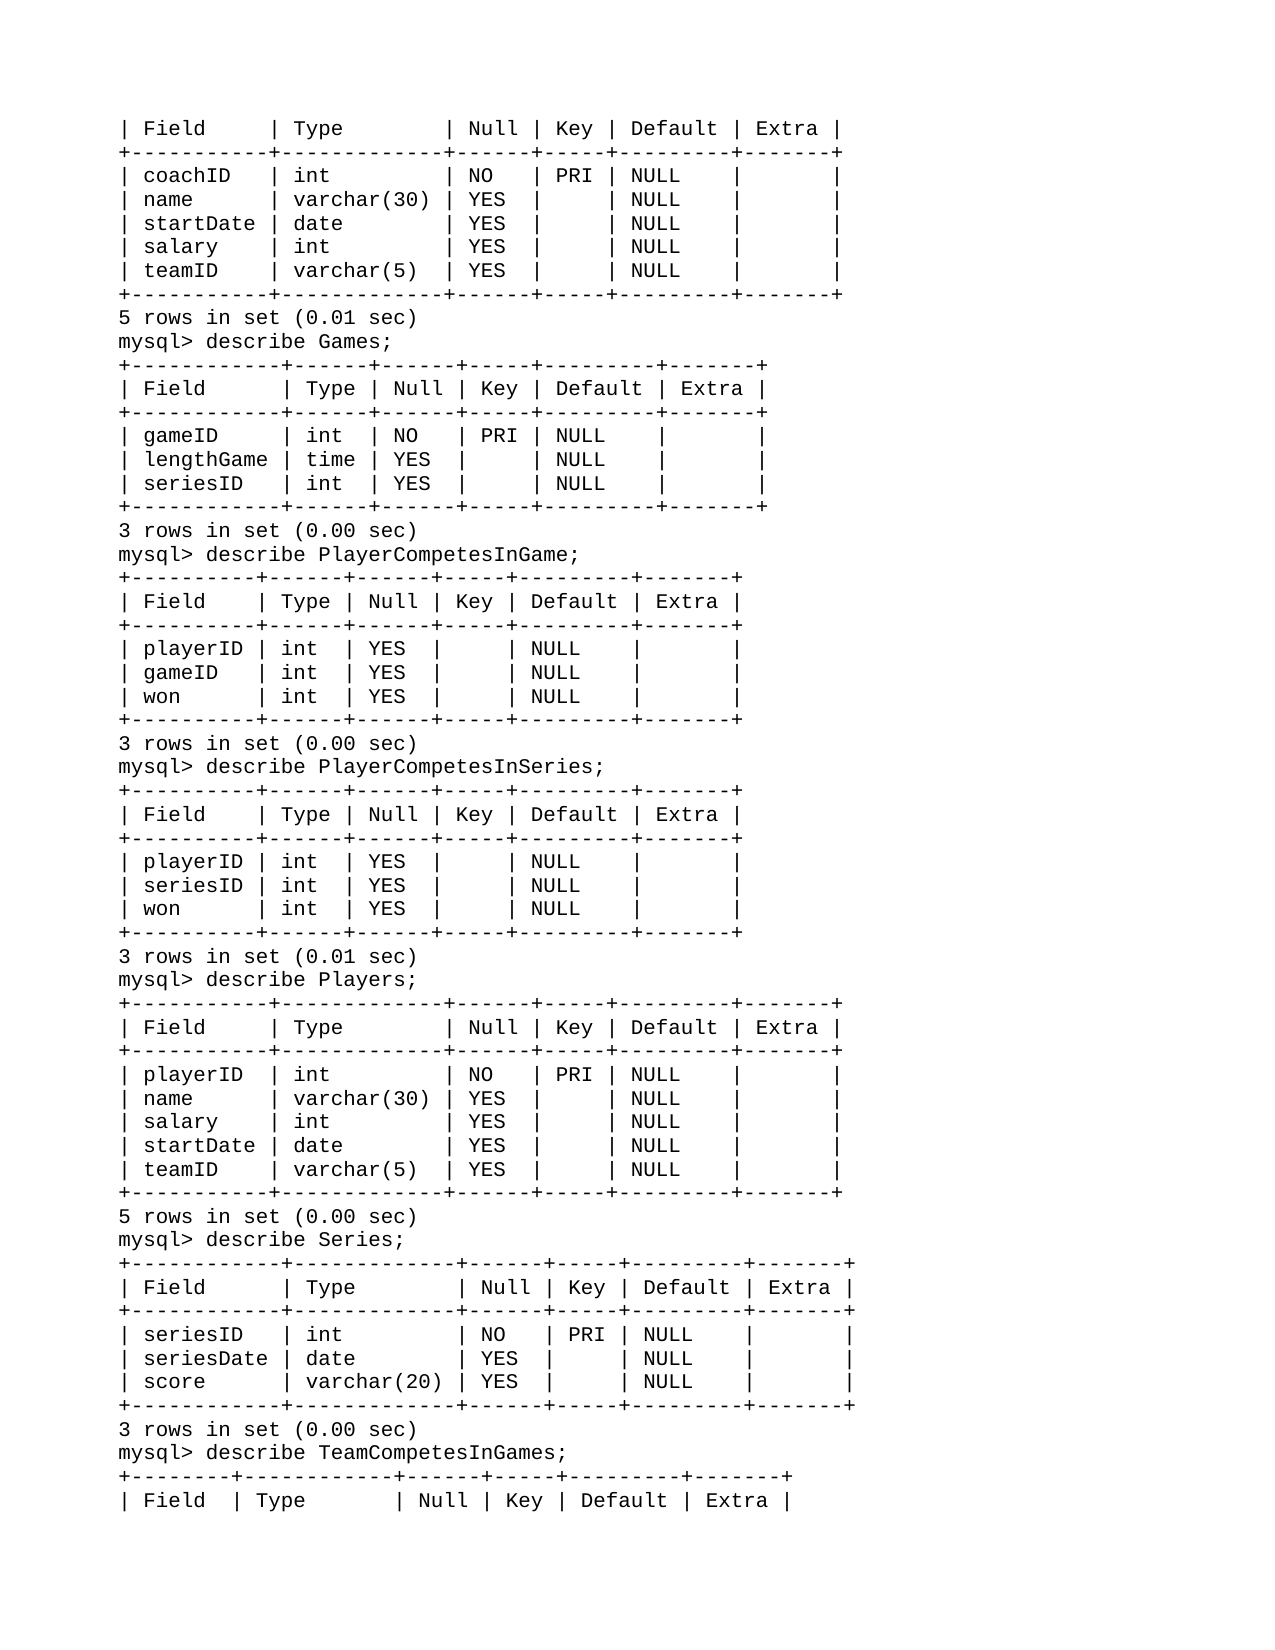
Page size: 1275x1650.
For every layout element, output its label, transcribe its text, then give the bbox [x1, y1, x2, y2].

text +----------+------+------+-----+---------+-------+ [118, 567, 1157, 591]
text mysql> describe PlayerCompetesInGame; [118, 544, 1157, 567]
text +-----------+-------------+------+-----+---------+-------+ [118, 284, 1157, 307]
text 3 rows in set (0.00 sec) [118, 733, 1157, 757]
text +----------+------+------+-----+---------+-------+ [118, 922, 1157, 946]
text | seriesID | int | YES | | NULL | | [118, 875, 1157, 898]
text | Field | Type | Null | Key | Default | Extra | [118, 378, 1157, 402]
text | playerID | int | NO | PRI | NULL | | [118, 1064, 1157, 1088]
text | playerID | int | YES | | NULL | | [118, 638, 1157, 662]
text | teamID | varchar(5) | YES | | NULL | | [118, 1158, 1157, 1182]
text | seriesID | int | YES | | NULL | | [118, 473, 1157, 496]
text +----------+------+------+-----+---------+-------+ [118, 780, 1157, 804]
text | Field | Type | Null | Key | Default | Extra | [118, 1489, 1157, 1513]
text | gameID | int | YES | | NULL | | [118, 662, 1157, 686]
text | startDate | date | YES | | NULL | | [118, 1135, 1157, 1158]
text +------------+------+------+-----+---------+-------+ [118, 354, 1157, 378]
text | Field | Type | Null | Key | Default | Extra | [118, 591, 1157, 615]
text +-----------+-------------+------+-----+---------+-------+ [118, 1182, 1157, 1206]
text +------------+-------------+------+-----+---------+-------+ [118, 1300, 1157, 1324]
text 5 rows in set (0.00 sec) [118, 1206, 1157, 1229]
text | salary | int | YES | | NULL | | [118, 236, 1157, 260]
text | Field | Type | Null | Key | Default | Extra | [118, 1277, 1157, 1300]
text +------------+------+------+-----+---------+-------+ [118, 496, 1157, 520]
text +----------+------+------+-----+---------+-------+ [118, 615, 1157, 638]
text mysql> describe Games; [118, 331, 1157, 354]
text | gameID | int | NO | PRI | NULL | | [118, 426, 1157, 449]
text +------------+-------------+------+-----+---------+-------+ [118, 1253, 1157, 1277]
text +-----------+-------------+------+-----+---------+-------+ [118, 1040, 1157, 1064]
text 3 rows in set (0.00 sec) [118, 1419, 1157, 1442]
text | seriesID | int | NO | PRI | NULL | | [118, 1324, 1157, 1348]
text 5 rows in set (0.01 sec) [118, 307, 1157, 331]
text | name | varchar(30) | YES | | NULL | | [118, 189, 1157, 213]
text +------------+------+------+-----+---------+-------+ [118, 402, 1157, 426]
text mysql> describe Series; [118, 1229, 1157, 1253]
text | score | varchar(20) | YES | | NULL | | [118, 1371, 1157, 1395]
text +----------+------+------+-----+---------+-------+ [118, 709, 1157, 733]
text | startDate | date | YES | | NULL | | [118, 213, 1157, 236]
text +--------+------------+------+-----+---------+-------+ [118, 1466, 1157, 1489]
text 3 rows in set (0.01 sec) [118, 946, 1157, 969]
text | playerID | int | YES | | NULL | | [118, 851, 1157, 875]
text mysql> describe TeamCompetesInGames; [118, 1442, 1157, 1466]
text mysql> describe Players; [118, 969, 1157, 993]
text | Field | Type | Null | Key | Default | Extra | [118, 1017, 1157, 1040]
text +------------+-------------+------+-----+---------+-------+ [118, 1395, 1157, 1419]
text | won | int | YES | | NULL | | [118, 898, 1157, 922]
text | won | int | YES | | NULL | | [118, 686, 1157, 709]
text | teamID | varchar(5) | YES | | NULL | | [118, 260, 1157, 284]
text +-----------+-------------+------+-----+---------+-------+ [118, 993, 1157, 1017]
text | name | varchar(30) | YES | | NULL | | [118, 1088, 1157, 1111]
text 3 rows in set (0.00 sec) [118, 520, 1157, 544]
text | coachID | int | NO | PRI | NULL | | [118, 165, 1157, 189]
text | Field | Type | Null | Key | Default | Extra | [118, 118, 1157, 142]
text +-----------+-------------+------+-----+---------+-------+ [118, 142, 1157, 165]
text | seriesDate | date | YES | | NULL | | [118, 1348, 1157, 1371]
text mysql> describe PlayerCompetesInSeries; [118, 757, 1157, 780]
text | Field | Type | Null | Key | Default | Extra | [118, 804, 1157, 827]
text | salary | int | YES | | NULL | | [118, 1111, 1157, 1135]
text | lengthGame | time | YES | | NULL | | [118, 449, 1157, 473]
text +----------+------+------+-----+---------+-------+ [118, 827, 1157, 851]
